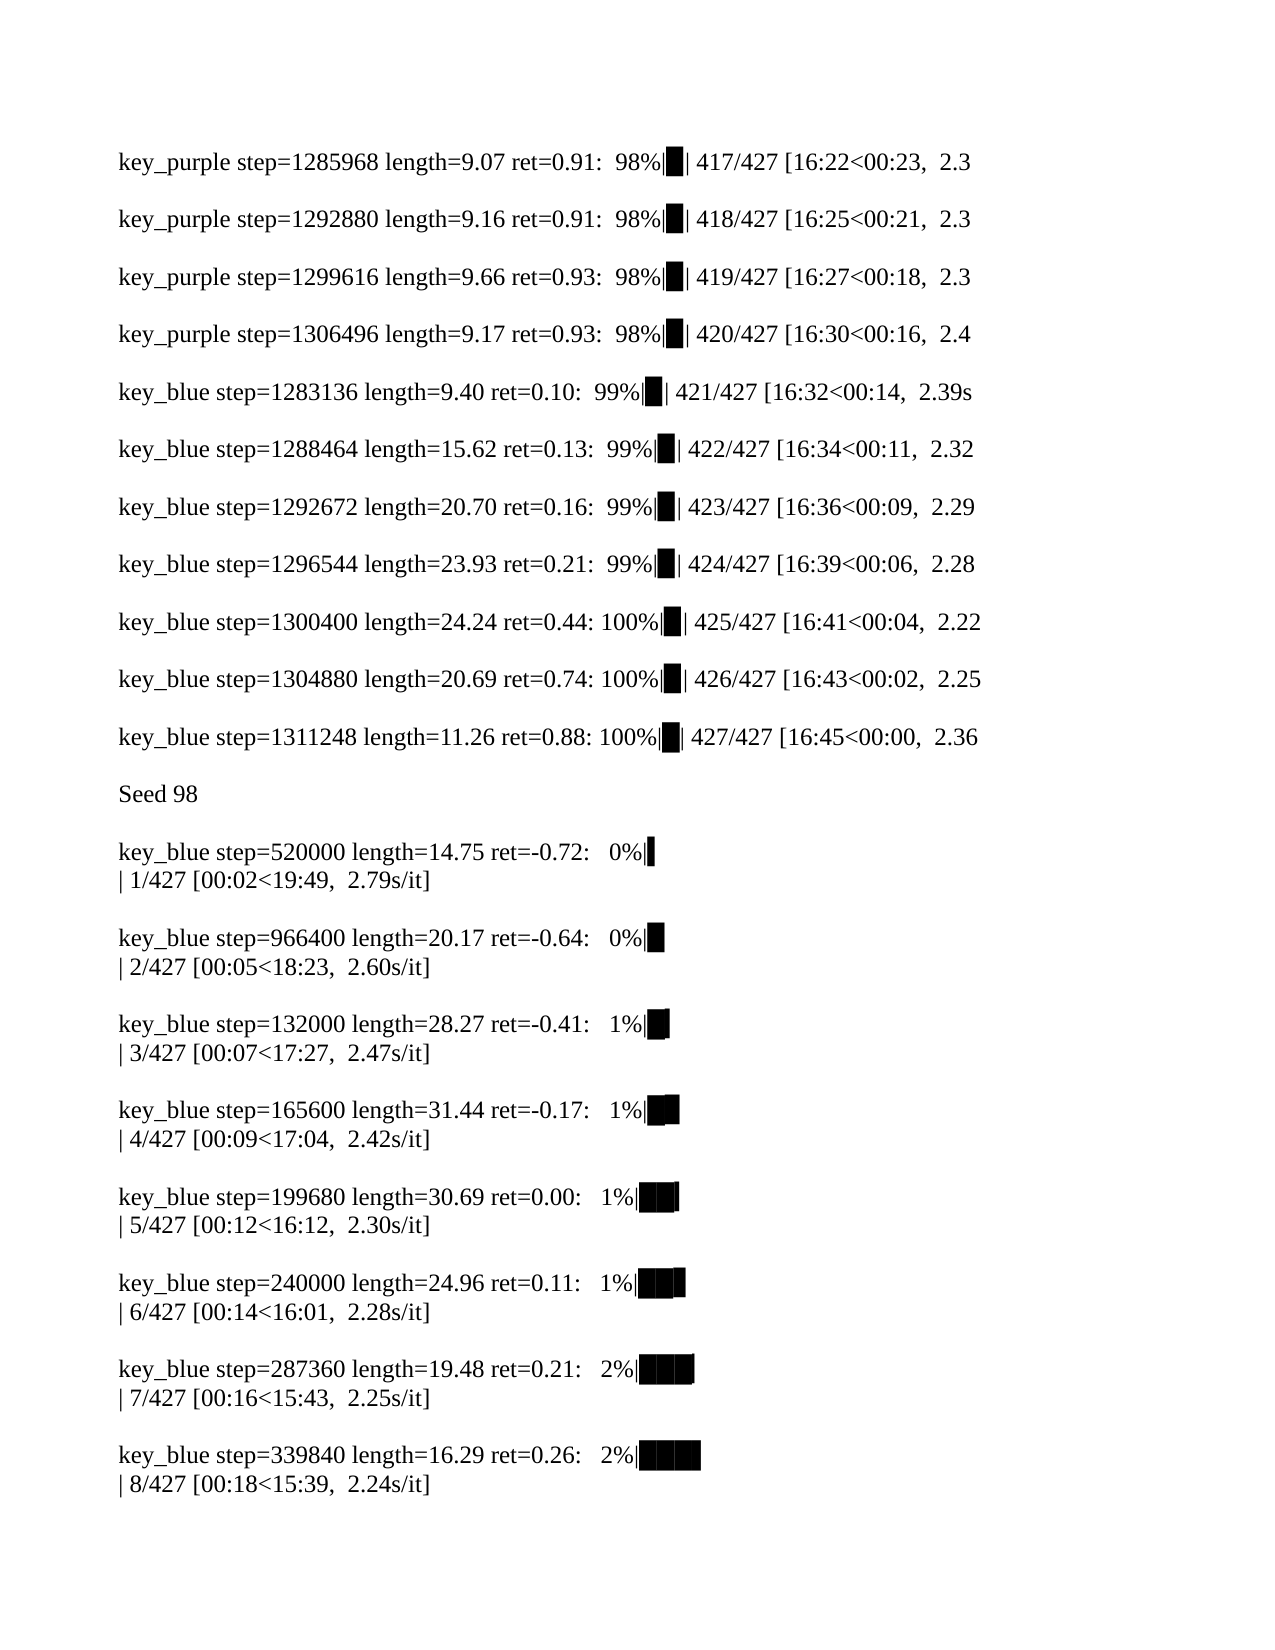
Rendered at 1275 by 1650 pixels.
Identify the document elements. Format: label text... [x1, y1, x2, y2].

text key_blue step=199680 length=30.69 ret=0.00: 1%|██▎ | 5/427 [00:12<16:12, 2.30s/it] [118, 1182, 1157, 1239]
text key_blue step=1311248 length=11.26 ret=0.88: 100%|█| 427/427 [16:45<00:00, 2.36 [118, 722, 662, 751]
text key_blue step=165600 length=31.44 ret=-0.17: 1%|█▊ | 4/427 [00:09<17:04, 2.42s/it] [118, 1096, 1157, 1153]
text key_purple step=1292880 length=9.16 ret=0.91: 98%|▉| 418/427 [16:25<00:21, 2.3 [683, 204, 1157, 233]
text Seed 98 [118, 779, 1157, 808]
text key_blue step=1283136 length=9.40 ret=0.10: 99%|▉| 421/427 [16:32<00:14, 2.39s [662, 377, 1157, 406]
text key_purple step=1299616 length=9.66 ret=0.93: 98%|▉| 419/427 [16:27<00:18, 2.3 [683, 262, 1157, 291]
text key_blue step=1292672 length=20.70 ret=0.16: 99%|▉| 423/427 [16:36<00:09, 2.29 [674, 492, 1157, 521]
text key_blue step=1300400 length=24.24 ret=0.44: 100%|▉| 425/427 [16:41<00:04, 2.22 [681, 607, 1157, 636]
text key_purple step=1306496 length=9.17 ret=0.93: 98%|▉| 420/427 [16:30<00:16, 2.4 [683, 319, 1157, 348]
text key_blue step=1300400 length=24.24 ret=0.44: 100%|▉| 425/427 [16:41<00:04, 2.22 [118, 607, 664, 636]
text key_purple step=1306496 length=9.17 ret=0.93: 98%|▉| 420/427 [16:30<00:16, 2.4 [118, 319, 666, 348]
text key_purple step=1285968 length=9.07 ret=0.91: 98%|▉| 417/427 [16:22<00:23, 2.3 [118, 147, 666, 176]
text key_blue step=1288464 length=15.62 ret=0.13: 99%|▉| 422/427 [16:34<00:11, 2.32 [674, 434, 1157, 463]
text key_blue step=1296544 length=23.93 ret=0.21: 99%|▉| 424/427 [16:39<00:06, 2.28 [118, 549, 657, 578]
text key_blue step=1283136 length=9.40 ret=0.10: 99%|▉| 421/427 [16:32<00:14, 2.39s [118, 377, 645, 406]
text key_blue step=520000 length=14.75 ret=-0.72: 0%|▍ | 1/427 [00:02<19:49, 2.79s/it] [118, 837, 1157, 894]
text key_blue step=966400 length=20.17 ret=-0.64: 0%|▉ | 2/427 [00:05<18:23, 2.60s/it] [118, 923, 1157, 981]
text key_purple step=1292880 length=9.16 ret=0.91: 98%|▉| 418/427 [16:25<00:21, 2.3 [118, 204, 666, 233]
text key_blue step=1304880 length=20.69 ret=0.74: 100%|▉| 426/427 [16:43<00:02, 2.25 [681, 664, 1157, 693]
text key_purple step=1285968 length=9.07 ret=0.91: 98%|▉| 417/427 [16:22<00:23, 2.3 [683, 147, 1157, 176]
text key_blue step=1292672 length=20.70 ret=0.16: 99%|▉| 423/427 [16:36<00:09, 2.29 [118, 492, 657, 521]
text key_blue step=1296544 length=23.93 ret=0.21: 99%|▉| 424/427 [16:39<00:06, 2.28 [674, 549, 1157, 578]
text key_blue step=1311248 length=11.26 ret=0.88: 100%|█| 427/427 [16:45<00:00, 2.36 [680, 722, 1157, 751]
text key_purple step=1299616 length=9.66 ret=0.93: 98%|▉| 419/427 [16:27<00:18, 2.3 [118, 262, 666, 291]
text key_blue step=240000 length=24.96 ret=0.11: 1%|██▋ | 6/427 [00:14<16:01, 2.28s/it] [118, 1268, 1157, 1326]
text key_blue step=132000 length=28.27 ret=-0.41: 1%|█▎ | 3/427 [00:07<17:27, 2.47s/it] [118, 1009, 1157, 1067]
text key_blue step=287360 length=19.48 ret=0.21: 2%|███▏ | 7/427 [00:16<15:43, 2.25s/it] [118, 1354, 1157, 1412]
text key_blue step=1288464 length=15.62 ret=0.13: 99%|▉| 422/427 [16:34<00:11, 2.32 [118, 434, 657, 463]
text key_blue step=1304880 length=20.69 ret=0.74: 100%|▉| 426/427 [16:43<00:02, 2.25 [118, 664, 664, 693]
text key_blue step=339840 length=16.29 ret=0.26: 2%|███▌ | 8/427 [00:18<15:39, 2.24s/it] [118, 1441, 1157, 1498]
